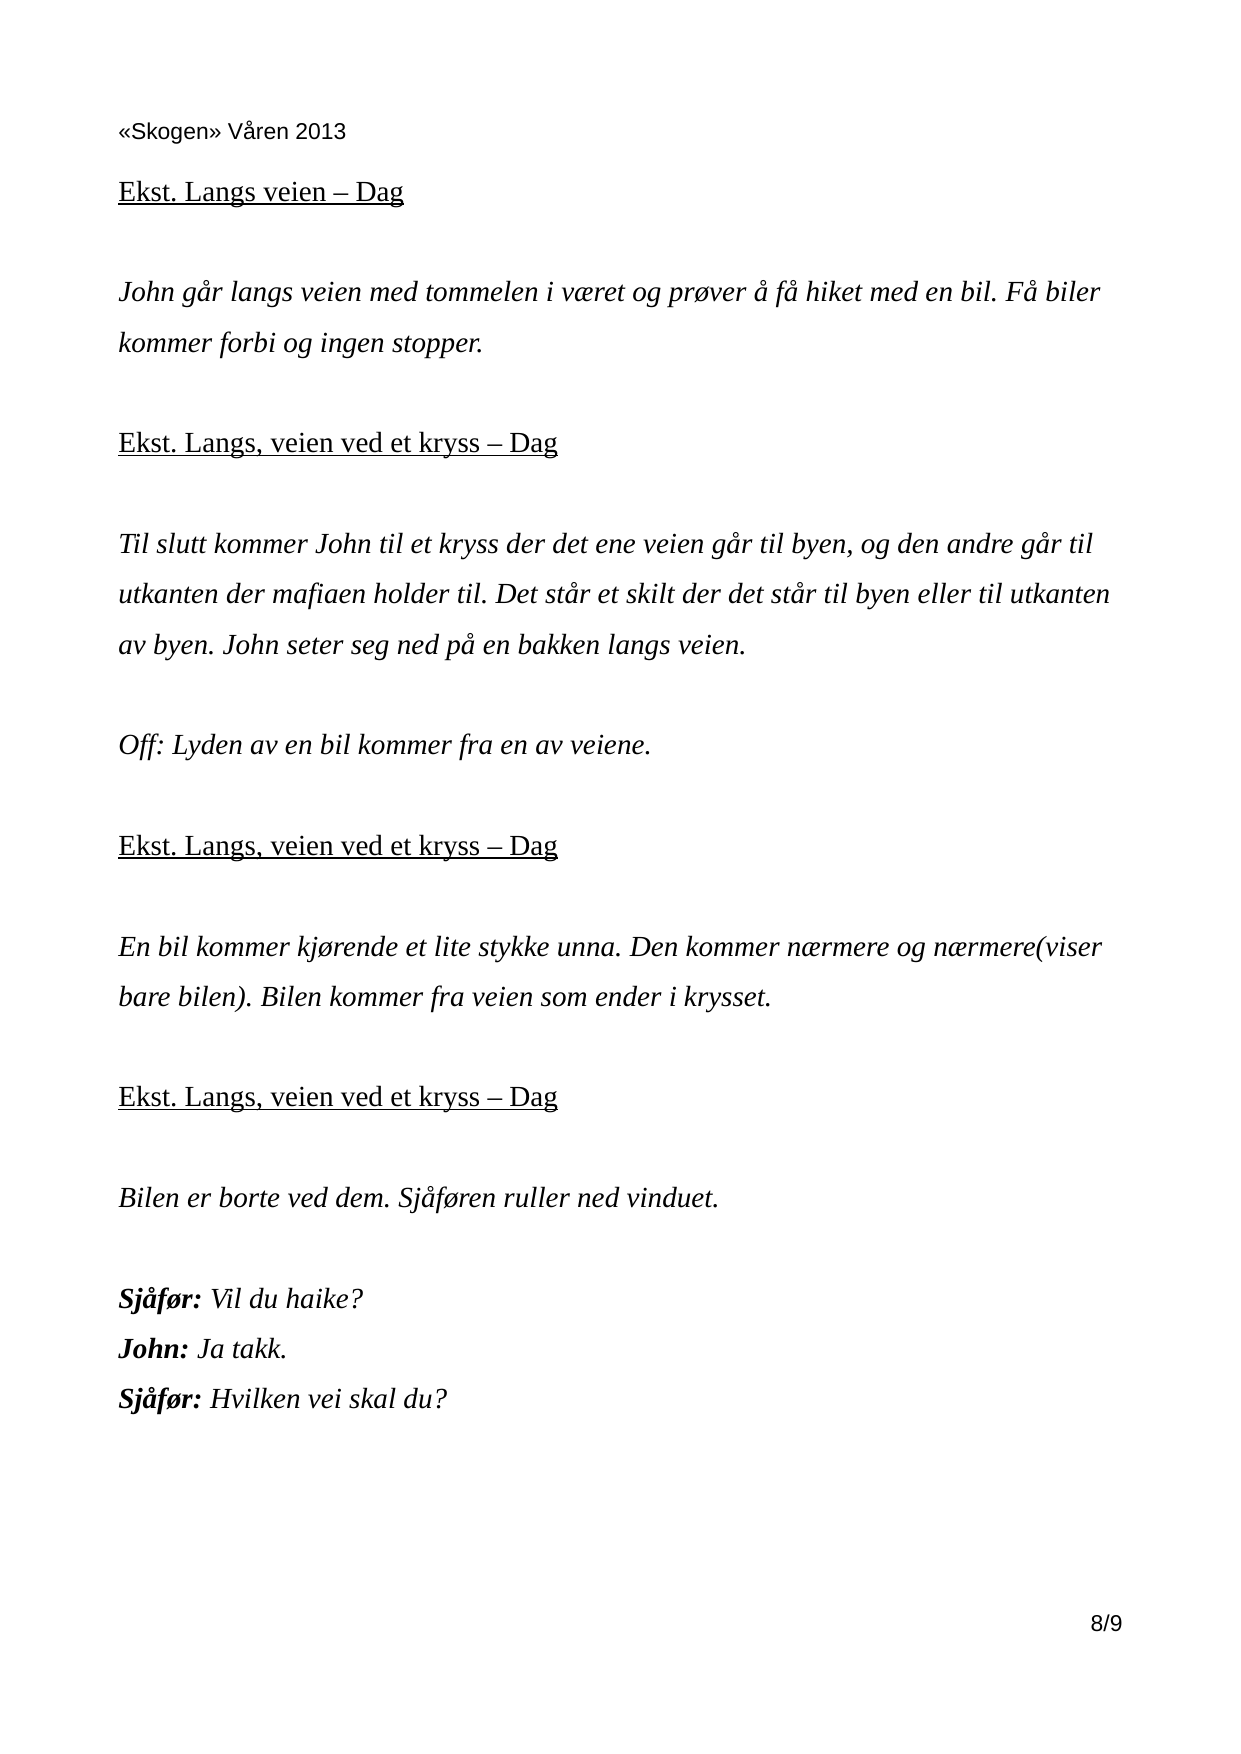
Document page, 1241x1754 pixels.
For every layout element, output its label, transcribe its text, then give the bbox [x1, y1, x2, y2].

text En bil kommer kjørende et lite stykke unna. Den kommer nærmere og nærmere(viser bare bilen). Bilen kommer fra veien som ender i krysset. [118, 929, 1119, 1012]
text Off: Lyden av en bil kommer fra en av veiene. [118, 727, 1119, 761]
text Ekst. Langs veien – Dag [118, 174, 1119, 207]
text Sjåfør: Hvilken vei skal du? [118, 1381, 1119, 1415]
text Bilen er borte ved dem. Sjåføren ruller ned vinduet. [118, 1180, 1119, 1214]
text Ekst. Langs, veien ved et kryss – Dag [118, 828, 1119, 862]
text John: Ja takk. [118, 1331, 1119, 1365]
text Ekst. Langs, veien ved et kryss – Dag [118, 1079, 1119, 1113]
text Til slutt kommer John til et kryss der det ene veien går til byen, og den andre går til utkanten der mafiaen holder til. Det står et skilt der det står til byen eller til utkanten av byen. John seter seg ned på en bakken langs veien. [118, 526, 1119, 660]
text John går langs veien med tommelen i været og prøver å få hiket med en bil. Få biler kommer forbi og ingen stopper. [118, 274, 1119, 358]
text Sjåfør: Vil du haike? [118, 1281, 1119, 1314]
text Ekst. Langs, veien ved et kryss – Dag [118, 426, 1119, 459]
